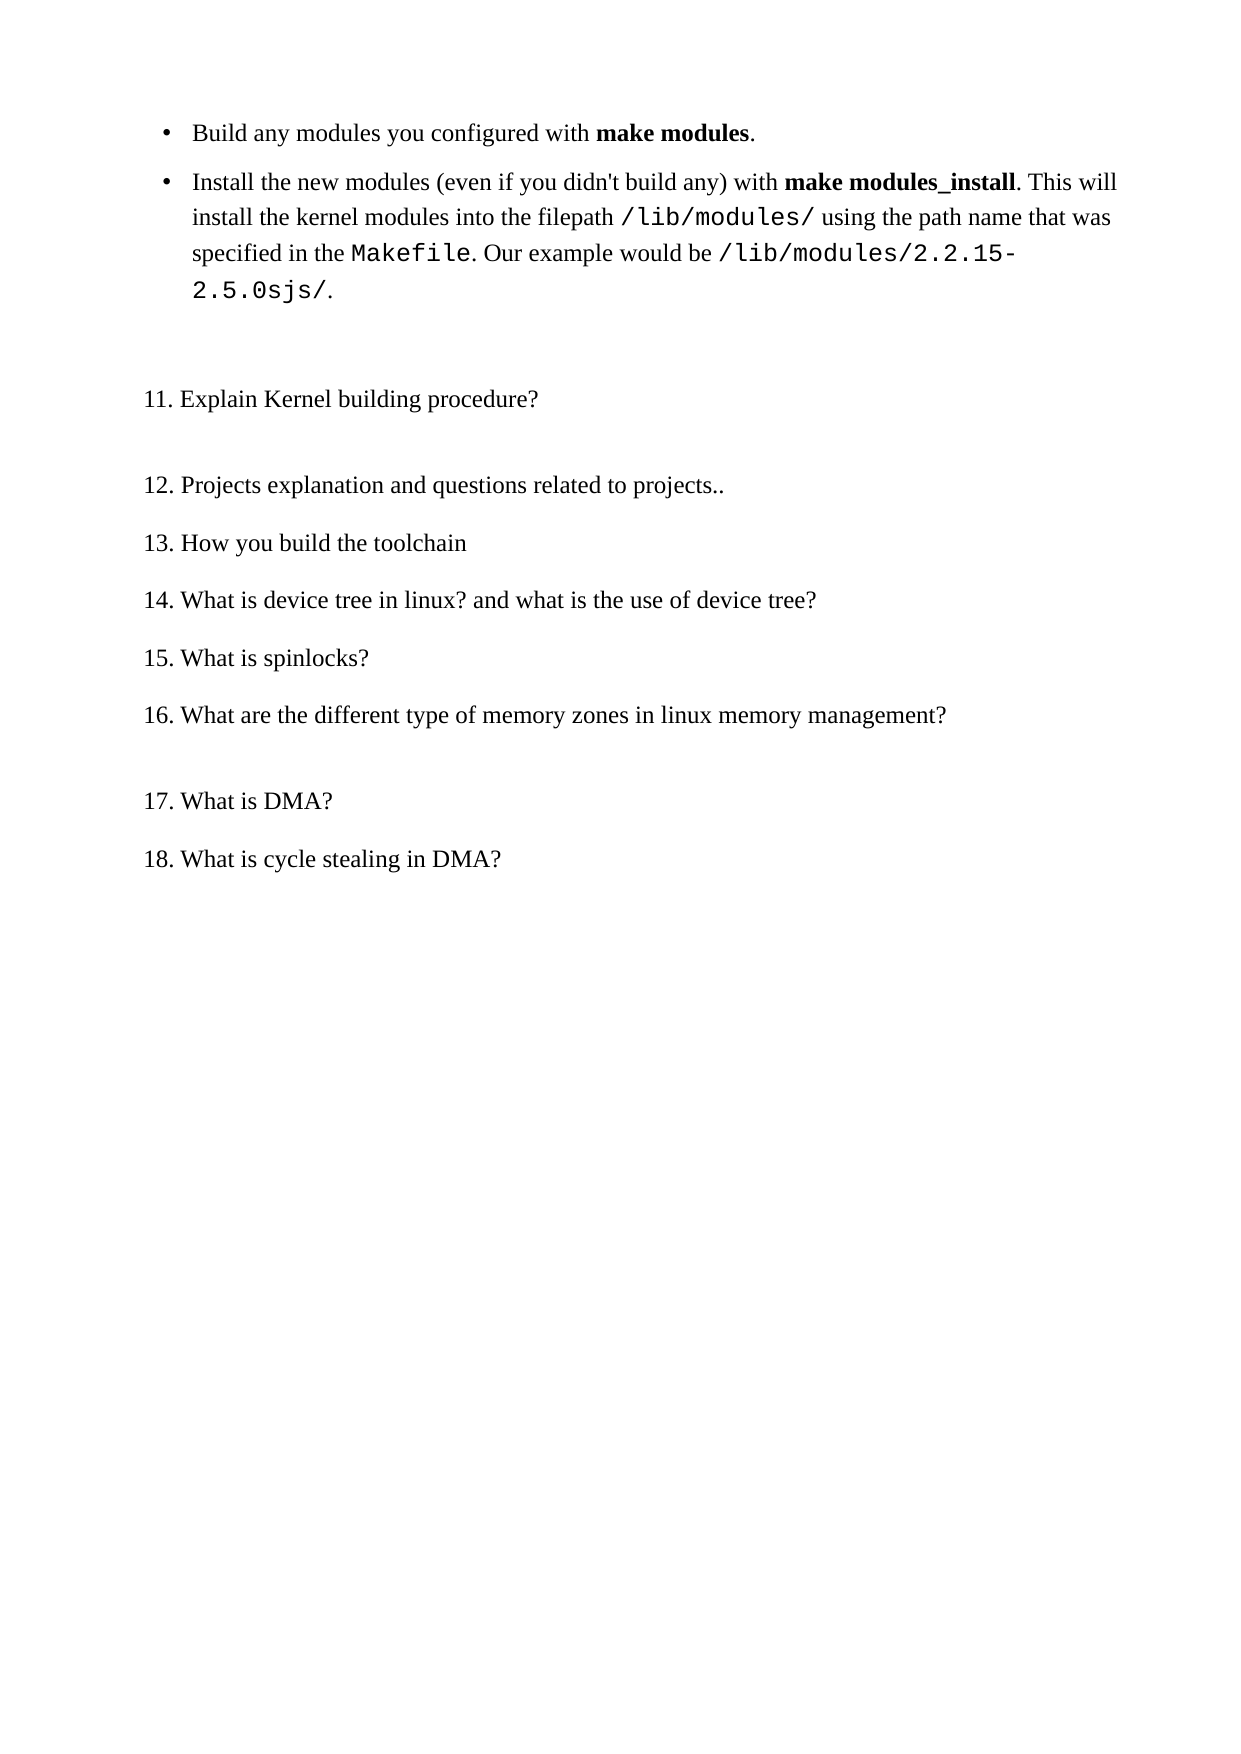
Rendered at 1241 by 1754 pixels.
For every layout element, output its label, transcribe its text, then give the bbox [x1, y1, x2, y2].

text 16. What are the different type of memory zones in linux memory management? [118, 671, 1122, 729]
list Build any modules you configured with make modules. [162, 118, 1122, 147]
text 17. What is DMA? [118, 758, 1122, 815]
text 12. Projects explanation and questions related to projects.. [118, 441, 1122, 499]
text 13. How you build the toolchain [118, 499, 1122, 556]
text 18. What is cycle stealing in DMA? [118, 815, 1122, 873]
text 11. Explain Kernel building procedure? [118, 355, 1122, 413]
list Install the new modules (even if you didn't build any) with make modules_install. This will install the kernel modules into the filepath /lib/modules/ using the path name that was specified in the Makefile. Our example would be /lib/modules/2.2.15-2.5.0sjs/. [162, 167, 1122, 306]
text 15. What is spinlocks? [118, 614, 1122, 671]
text 14. What is device tree in linux? and what is the use of device tree? [118, 556, 1122, 614]
